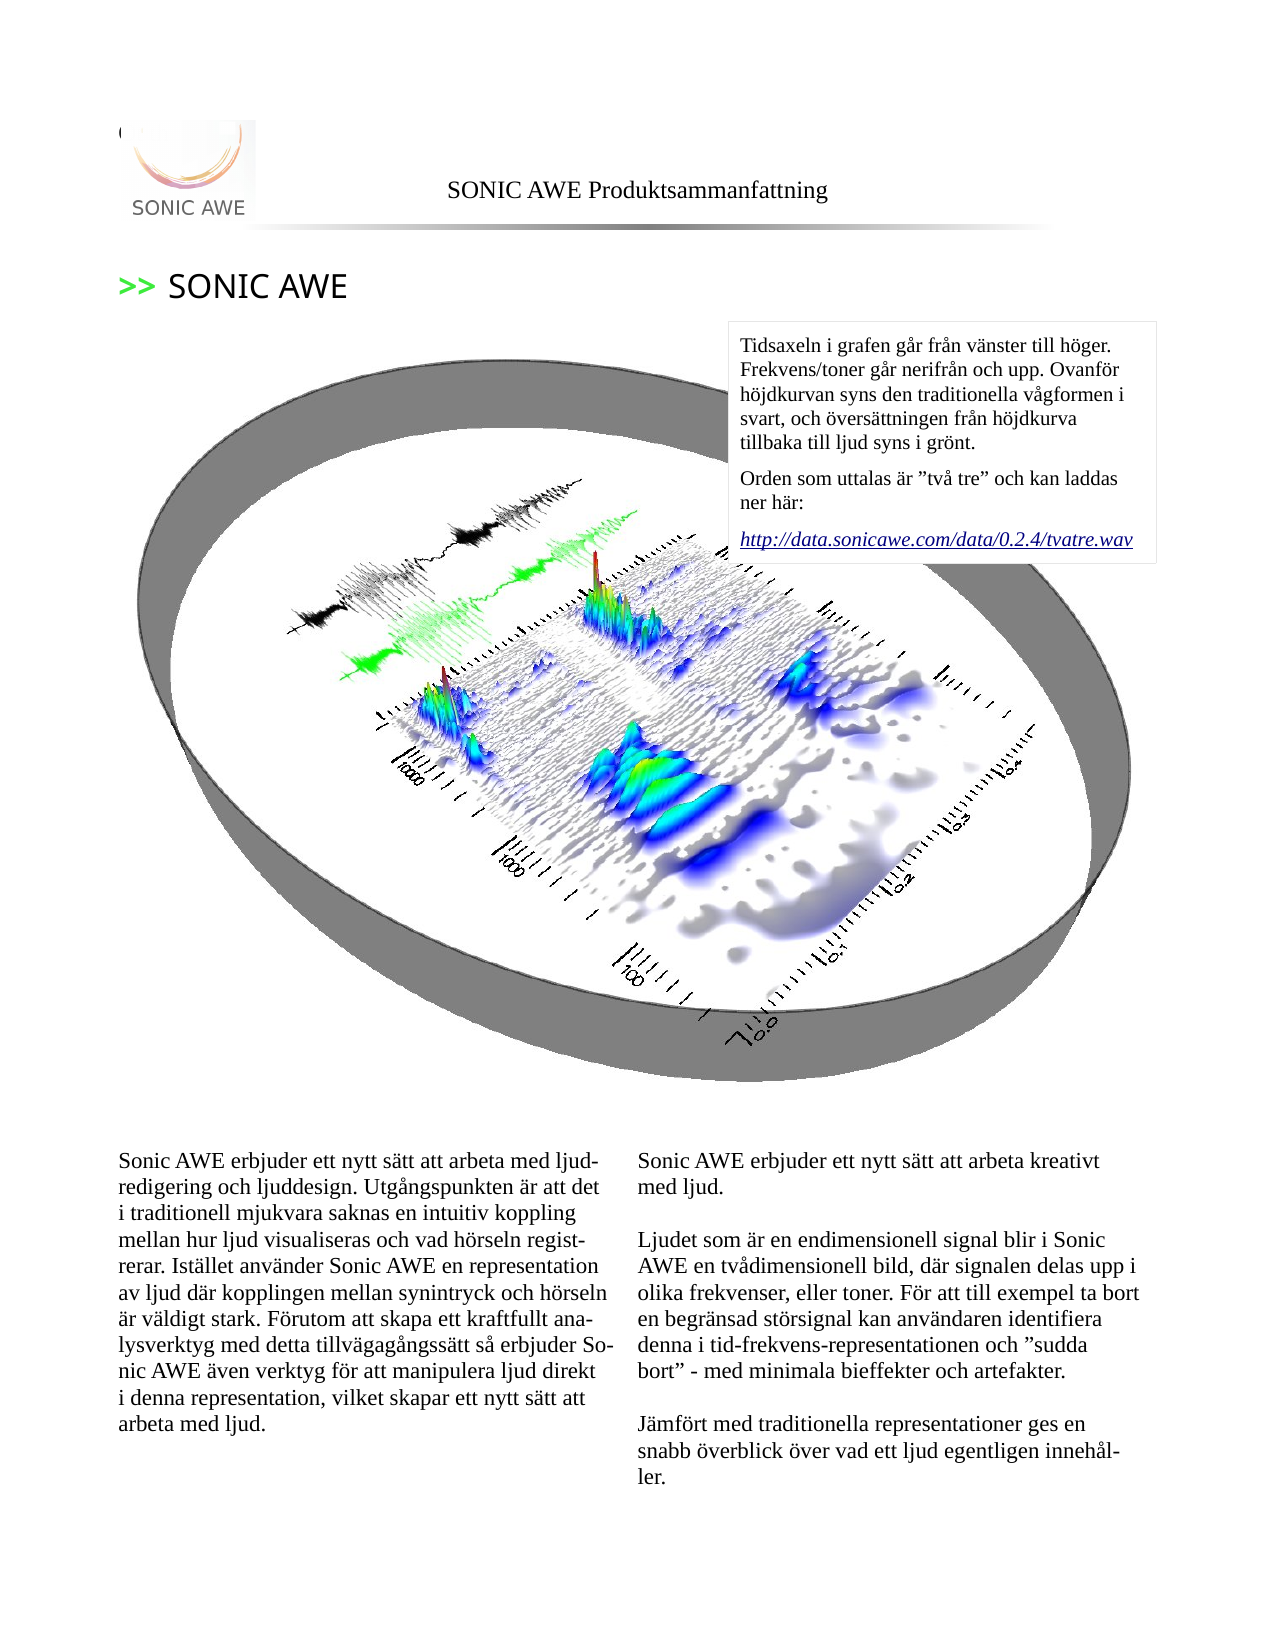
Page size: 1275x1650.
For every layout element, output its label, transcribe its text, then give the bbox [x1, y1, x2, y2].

text http://data.sonicawe.com/data/0.2.4/tvatre.wav [740, 527, 1144, 551]
text Ljudet som är en endimensionell signal blir i Sonic [637, 1226, 1157, 1252]
text denna i tid-frekvens-representationen och ”sudda [637, 1331, 1157, 1358]
text snabb överblick över vad ett ljud egentligen innehål- [637, 1437, 1157, 1463]
text i traditionell mjukvara saknas en intuitiv koppling [118, 1199, 637, 1226]
text är väldigt stark. Förutom att skapa ett kraftfullt ana- [118, 1305, 637, 1331]
text nic AWE även verktyg för att manipulera ljud direkt [118, 1358, 637, 1384]
text en begränsad störsignal kan användaren identifiera [637, 1305, 1157, 1331]
text Tidsaxeln i grafen går från vänster till höger. Frekvens/toner går nerifrån och upp. Ovanför höjdkurvan syns den traditionella vågformen i svart, och översättningen från höjdkurva tillbaka till ljud syns i grönt. [740, 333, 1144, 454]
text av ljud där kopplingen mellan synintryck och hörseln [118, 1278, 637, 1305]
text >> SONIC AWE [118, 263, 1157, 308]
text bort” - med minimala bieffekter och artefakter. [637, 1358, 1157, 1384]
text lysverktyg med detta tillvägagångssätt så erbjuder So- [118, 1331, 637, 1358]
text rerar. Istället använder Sonic AWE en representation [118, 1252, 637, 1278]
text redigering och ljuddesign. Utgångspunkten är att det [118, 1173, 637, 1199]
text mellan hur ljud visualiseras och vad hörseln regist- [118, 1226, 637, 1252]
text arbeta med ljud. [118, 1410, 637, 1437]
text ler. [637, 1463, 1157, 1489]
picture [120, 120, 256, 221]
text Sonic AWE erbjuder ett nytt sätt att arbeta med ljud- [118, 1147, 637, 1173]
text Jämfört med traditionella representationer ges en [637, 1410, 1157, 1437]
text i denna representation, vilket skapar ett nytt sätt att [118, 1384, 637, 1410]
text olika frekvenser, eller toner. För att till exempel ta bort [637, 1278, 1157, 1305]
picture [128, 344, 1144, 1108]
text Sonic AWE erbjuder ett nytt sätt att arbeta kreativt [637, 1147, 1157, 1173]
text AWE en tvådimensionell bild, där signalen delas upp i [637, 1252, 1157, 1278]
text med ljud. [637, 1173, 1157, 1199]
text Orden som uttalas är ”två tre” och kan laddas ner här: [740, 466, 1144, 514]
